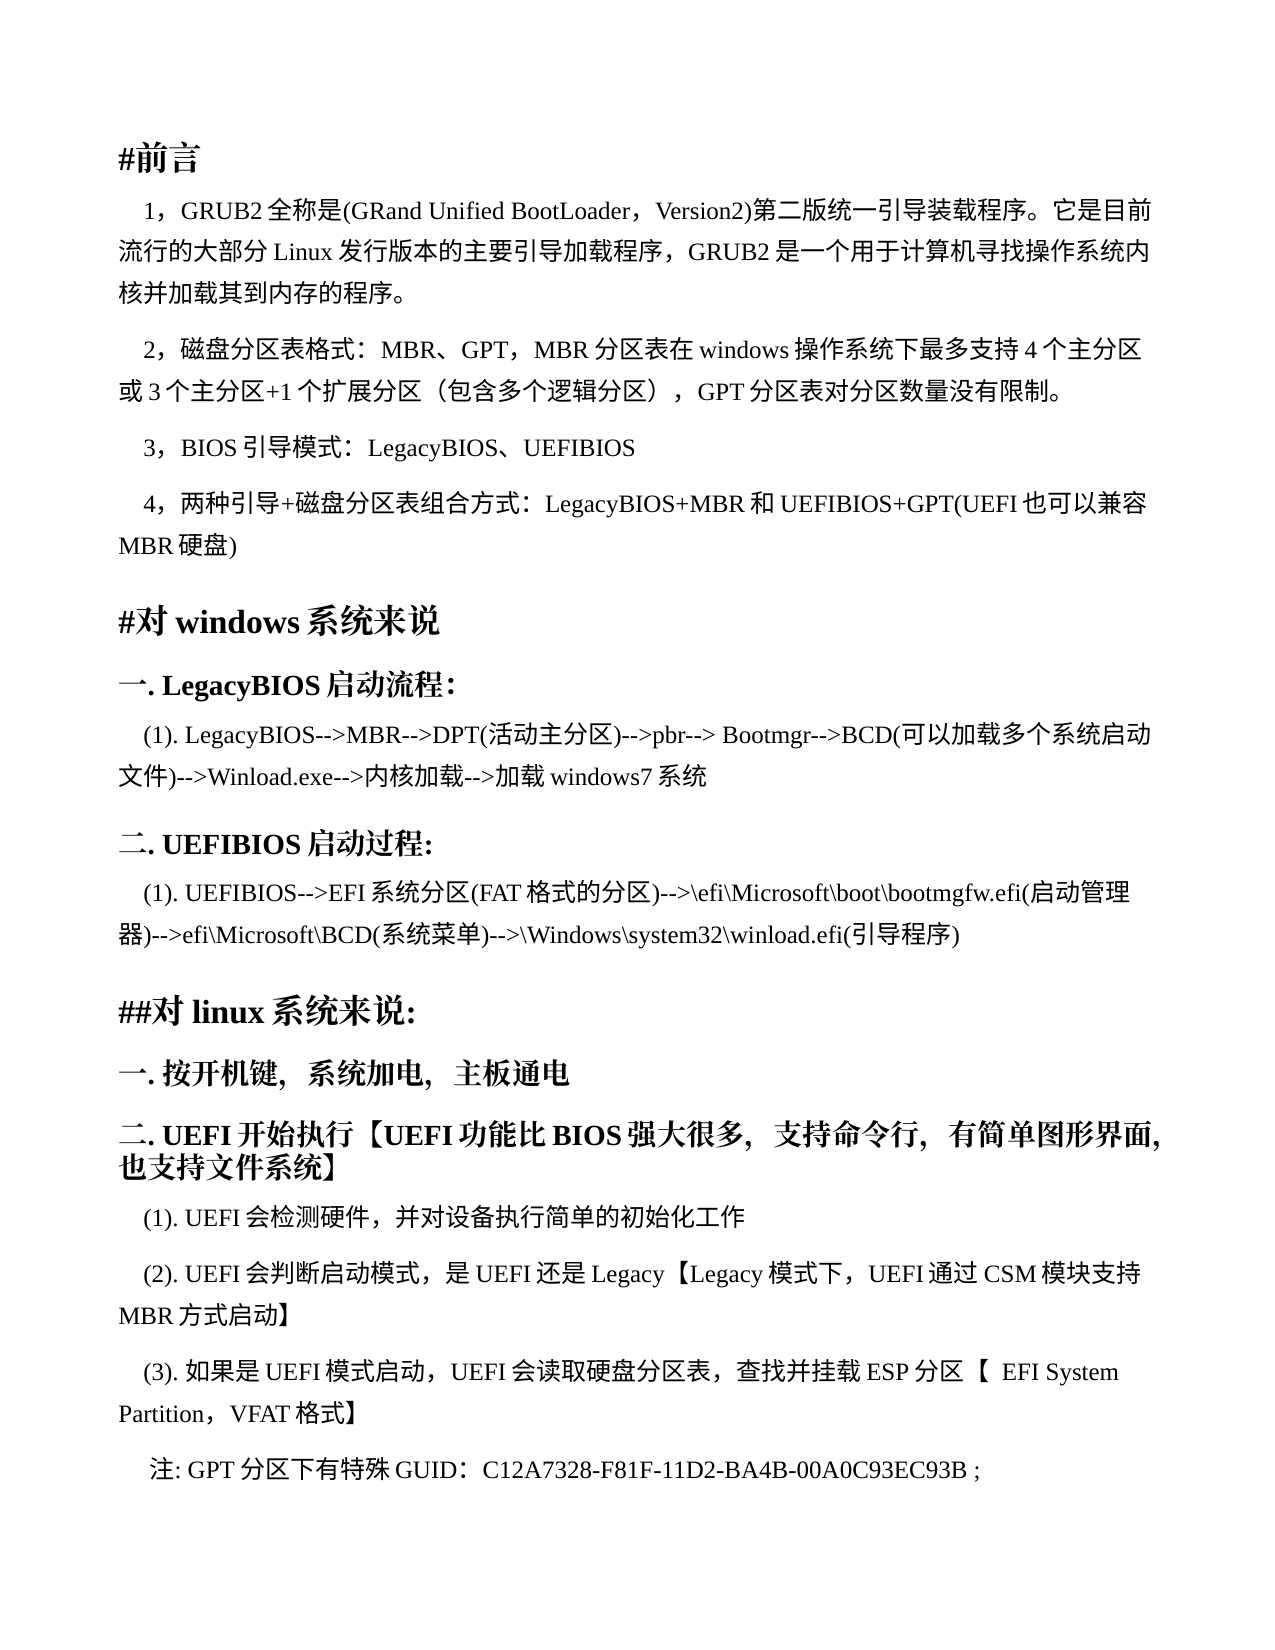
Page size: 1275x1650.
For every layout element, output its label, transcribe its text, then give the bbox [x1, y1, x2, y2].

text 1，GRUB2全称是(GRand Unified BootLoader，Version2)第二版统一引导装载程序。它是目前流行的大部分Linux发行版本的主要引导加载程序，GRUB2是一个用于计算机寻找操作系统内核并加载其到内存的程序。 [118, 190, 1157, 310]
text 注: GPT分区下有特殊GUID：C12A7328-F81F-11D2-BA4B-00A0C93EC93B ; [118, 1450, 1157, 1486]
text (1). LegacyBIOS-->MBR-->DPT(活动主分区)-->pbr--> Bootmgr-->BCD(可以加载多个系统启动文件)-->Winload.exe-->内核加载-->加载windows7系统 [118, 714, 1157, 792]
subtitle #前言 [118, 139, 1157, 178]
subtitle 二. UEFIBIOS启动过程: [118, 827, 1157, 860]
subtitle 一. 按开机键，系统加电，主板通电 [118, 1057, 1157, 1091]
subtitle 二. UEFI开始执行【UEFI功能比BIOS强大很多，支持命令行，有简单图形界面，也支持文件系统】 [118, 1118, 1157, 1185]
text (3). 如果是UEFI模式启动，UEFI会读取硬盘分区表，查找并挂载ESP分区【 EFI System Partition，VFAT格式】 [118, 1352, 1157, 1430]
subtitle 一. LegacyBIOS启动流程： [118, 668, 1157, 702]
text 2，磁盘分区表格式：MBR、GPT，MBR分区表在windows操作系统下最多支持4个主分区或3个主分区+1个扩展分区（包含多个逻辑分区），GPT分区表对分区数量没有限制。 [118, 330, 1157, 408]
subtitle ##对linux系统来说: [118, 992, 1157, 1030]
subtitle #对windows系统来说 [118, 603, 1157, 641]
text 3，BIOS引导模式：LegacyBIOS、UEFIBIOS [118, 428, 1157, 464]
text (1). UEFIBIOS-->EFI系统分区(FAT格式的分区)-->\efi\Microsoft\boot\bootmgfw.efi(启动管理器)-->efi\Microsoft\BCD(系统菜单)-->\Windows\system32\winload.efi(引导程序) [118, 873, 1157, 951]
text (2). UEFI会判断启动模式，是UEFI还是Legacy【Legacy模式下，UEFI通过CSM模块支持MBR方式启动】 [118, 1254, 1157, 1332]
text (1). UEFI会检测硬件，并对设备执行简单的初始化工作 [118, 1198, 1157, 1234]
text 4，两种引导+磁盘分区表组合方式：LegacyBIOS+MBR和UEFIBIOS+GPT(UEFI也可以兼容MBR硬盘) [118, 484, 1157, 562]
